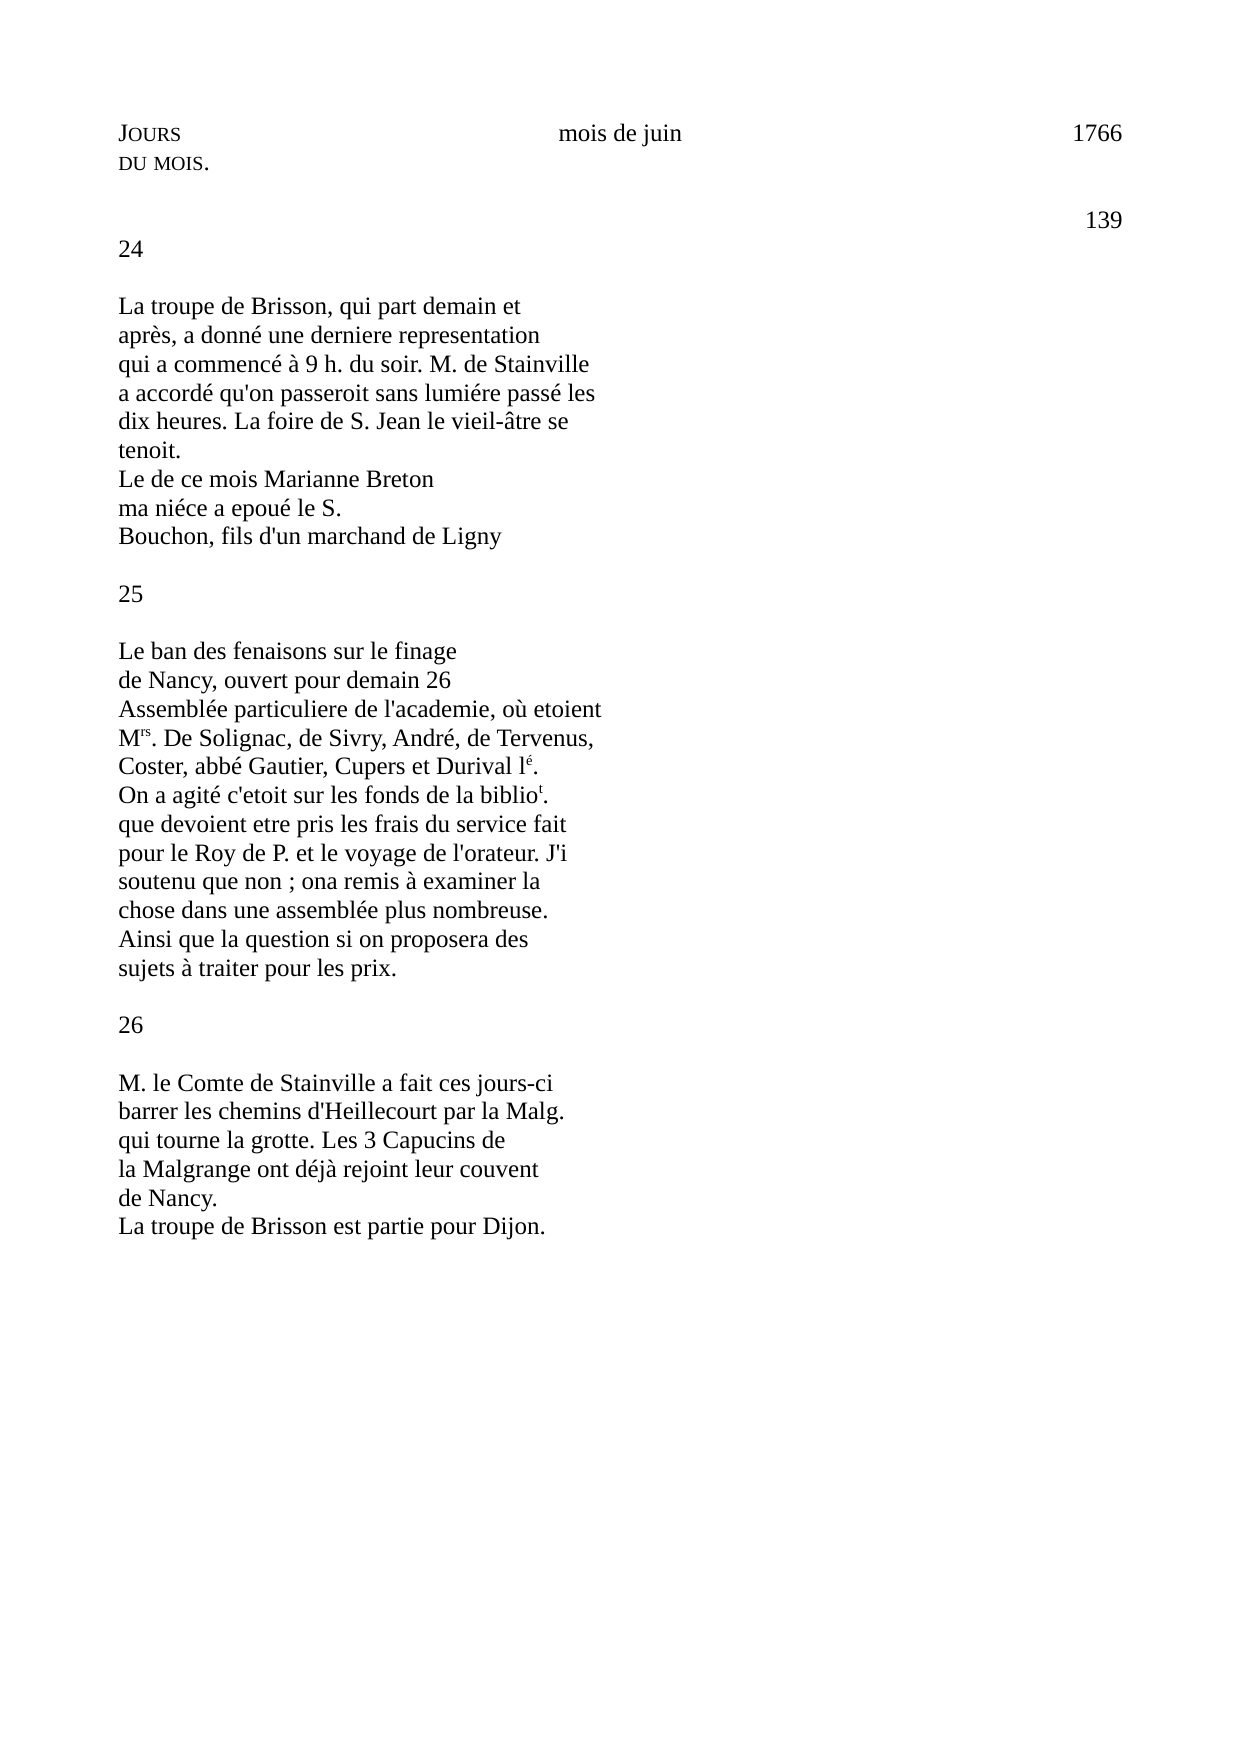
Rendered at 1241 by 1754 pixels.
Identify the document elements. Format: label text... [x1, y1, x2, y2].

text On a agité c'etoit sur les fonds de la bibliot. que devoient etre pris les frais du service fait pour le Roy de P. et le voyage de l'orateur. J'i soutenu que non ; ona remis à examiner la chose dans une assemblée plus nombreuse. Ainsi que la question si on proposera des sujets à traiter pour les prix. [118, 780, 1122, 981]
text La troupe de Brisson est partie pour Dijon. [118, 1211, 1122, 1240]
text 139 [118, 205, 1122, 234]
text 25 Le ban des fenaisons sur le finage de Nancy, ouvert pour demain 26 [118, 579, 1122, 694]
text 26 M. le Comte de Stainville a fait ces jours-ci barrer les chemins d'Heillecourt par la Malg. qui tourne la grotte. Les 3 Capucins de la Malgrange ont déjà rejoint leur couvent de Nancy. [118, 1010, 1122, 1211]
text 24 La troupe de Brisson, qui part demain et après, a donné une derniere representation qui a commencé à 9 h. du soir. M. de Stainville a accordé qu'on passeroit sans lumiére passé les dix heures. La foire de S. Jean le vieil-âtre se tenoit. [118, 234, 1122, 464]
text Assemblée particuliere de l'academie, où etoient Mrs. De Solignac, de Sivry, André, de Tervenus, Coster, abbé Gautier, Cupers et Durival lé. [118, 694, 1122, 780]
text Le de ce mois Marianne Breton ma niéce a epoué le S. Bouchon, fils d'un marchand de Ligny [118, 464, 1122, 550]
